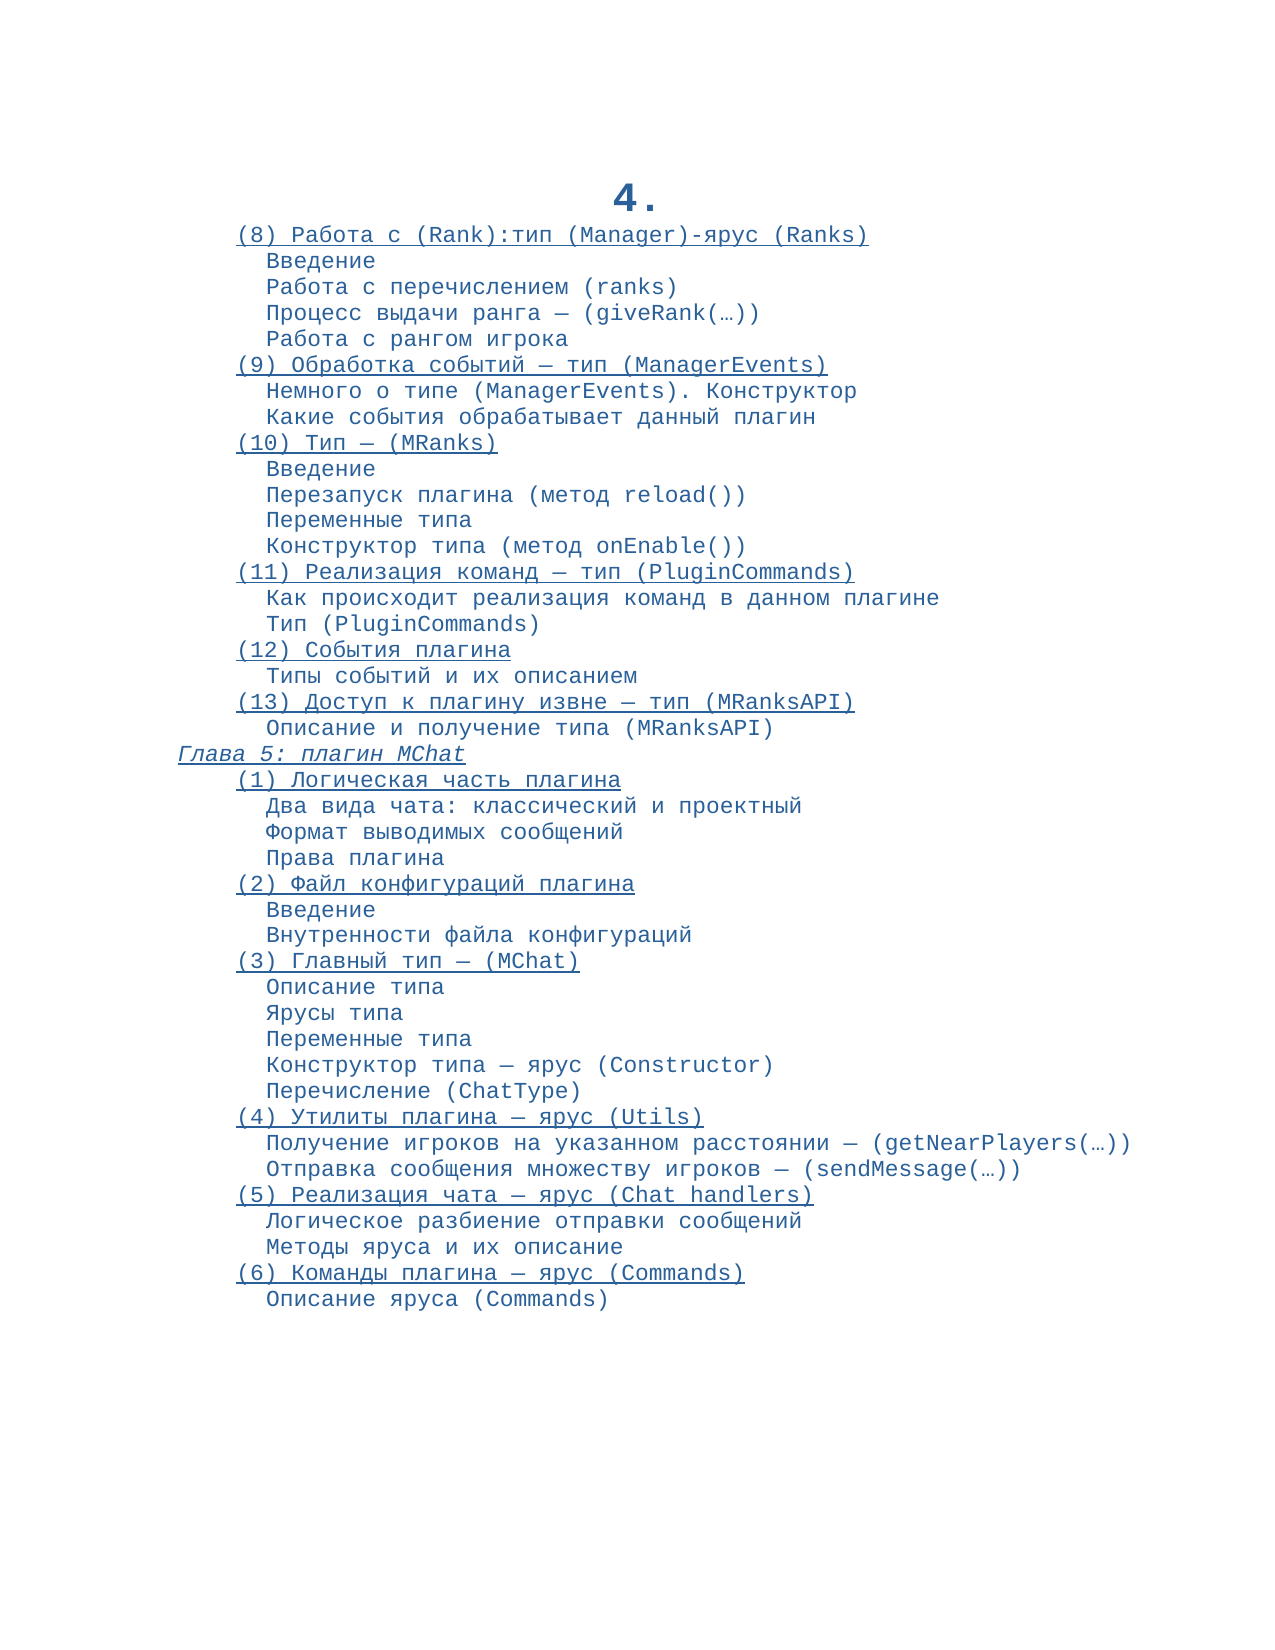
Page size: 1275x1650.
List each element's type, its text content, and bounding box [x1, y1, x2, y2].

text Перечисление (ChatType) [266, 1079, 1157, 1105]
text Описание яруса (Commands) [266, 1287, 1157, 1313]
text Процесс выдачи ранга — (giveRank(…)) [266, 301, 1157, 327]
text Тип (PluginCommands) [266, 613, 1157, 638]
text (9) Обработка событий — тип (ManagerEvents) [236, 353, 1157, 379]
text Перезапуск плагина (метод reload()) [266, 483, 1157, 509]
text Введение [266, 249, 1157, 275]
text Логическое разбиение отправки сообщений [266, 1209, 1157, 1235]
text Введение [266, 457, 1157, 483]
text Внутренности файла конфигураций [266, 924, 1157, 950]
text Методы яруса и их описание [266, 1235, 1157, 1261]
text Переменные типа [266, 509, 1157, 535]
text Описание и получение типа (MRanksAPI) [266, 716, 1157, 742]
text (13) Доступ к плагину извне — тип (MRanksAPI) [236, 690, 1157, 716]
text (10) Тип — (MRanks) [236, 431, 1157, 457]
text Описание типа [266, 976, 1157, 1002]
text (12) События плагина [236, 638, 1157, 664]
text Введение [266, 898, 1157, 924]
text Немного о типе (ManagerEvents). Конструктор [266, 379, 1157, 405]
text (3) Главный тип — (MChat) [236, 950, 1157, 976]
text (2) Файл конфигураций плагина [236, 872, 1157, 898]
text (8) Работа с (Rank):тип (Manager)-ярус (Ranks) [236, 223, 1157, 249]
text Как происходит реализация команд в данном плагине [266, 587, 1157, 613]
text Работа с перечислением (ranks) [266, 275, 1157, 301]
text Ярусы типа [266, 1002, 1157, 1028]
text Переменные типа [266, 1028, 1157, 1053]
text Конструктор типа (метод onEnable()) [266, 535, 1157, 561]
text Конструктор типа — ярус (Constructor) [266, 1053, 1157, 1079]
text (6) Команды плагина — ярус (Commands) [236, 1261, 1157, 1287]
text Получение игроков на указанном расстоянии — (getNearPlayers(…)) [266, 1131, 1157, 1157]
text Работа с рангом игрока [266, 327, 1157, 353]
text Формат выводимых сообщений [266, 820, 1157, 846]
text Типы событий и их описанием [266, 664, 1157, 690]
text (5) Реализация чата — ярус (Chat handlers) [236, 1183, 1157, 1209]
text Какие события обрабатывает данный плагин [266, 405, 1157, 431]
text (1) Логическая часть плагина [236, 768, 1157, 794]
text Права плагина [266, 846, 1157, 872]
text 4. [118, 176, 1157, 223]
text (4) Утилиты плагина — ярус (Utils) [236, 1105, 1157, 1131]
text Отправка сообщения множеству игроков — (sendMessage(…)) [266, 1157, 1157, 1183]
text (11) Реализация команд — тип (PluginCommands) [236, 561, 1157, 587]
text Глава 5: плагин MChat [177, 742, 1157, 768]
text Два вида чата: классический и проектный [266, 794, 1157, 820]
